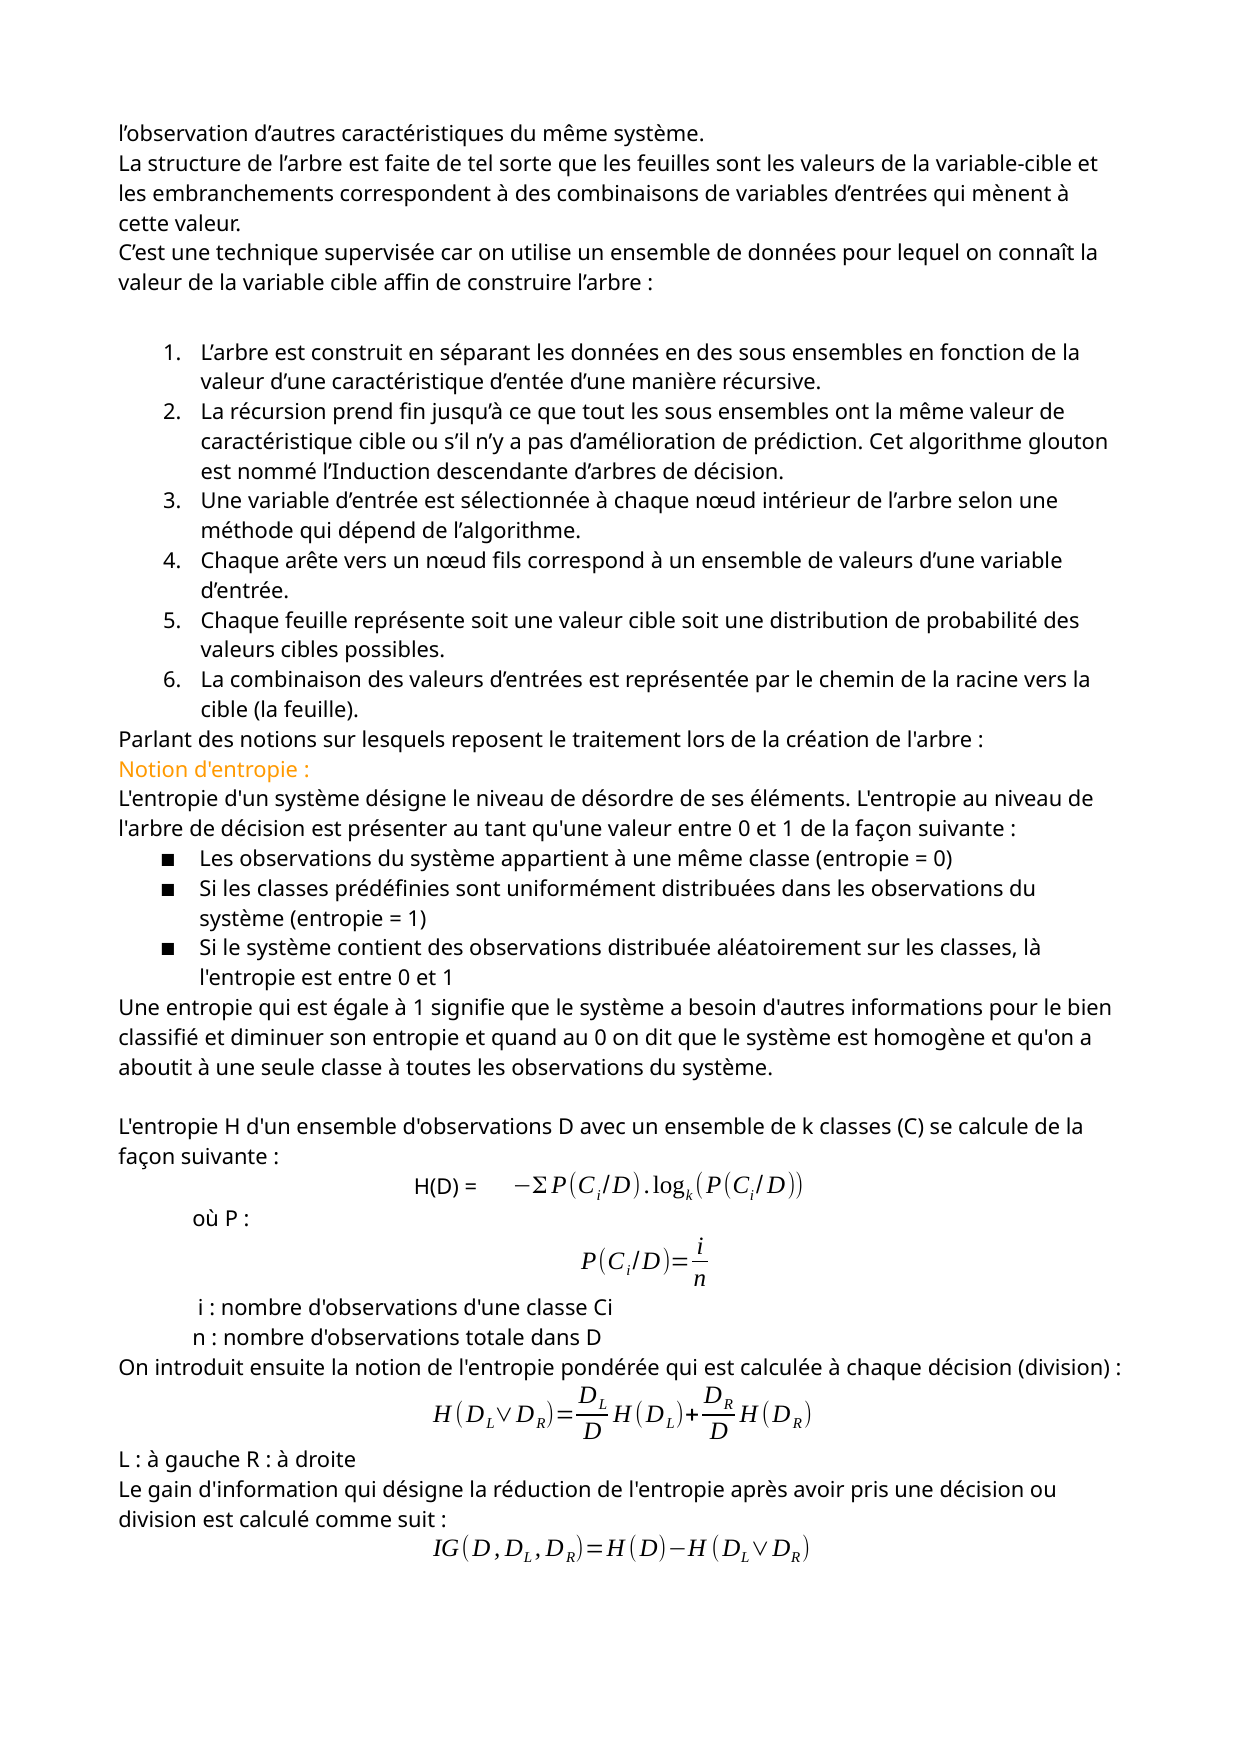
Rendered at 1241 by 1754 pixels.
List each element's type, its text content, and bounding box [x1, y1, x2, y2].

list L’arbre est construit en séparant les données en des sous ensembles en fonction de la valeur d’une caractéristique d’entée d’une manière récursive. [163, 337, 1123, 396]
text n : nombre d'observations totale dans D [118, 1322, 1123, 1352]
list Chaque feuille représente soit une valeur cible soit une distribution de probabilité des valeurs cibles possibles. [163, 605, 1123, 664]
text Le gain d'information qui désigne la réduction de l'entropie après avoir pris une décision ou division est calculé comme suit : [118, 1474, 1123, 1533]
text Parlant des notions sur lesquels reposent le traitement lors de la création de l'arbre : [118, 724, 1123, 754]
text Une entropie qui est égale à 1 signifie que le système a besoin d'autres informations pour le bien classifié et diminuer son entropie et quand au 0 on dit que le système est homogène et qu'on a aboutit à une seule classe à toutes les observations du système. [118, 992, 1123, 1081]
text C’est une technique supervisée car on utilise un ensemble de données pour lequel on connaît la valeur de la variable cible affin de construire l’arbre : [118, 237, 1123, 297]
list Une variable d’entrée est sélectionnée à chaque nœud intérieur de l’arbre selon une méthode qui dépend de l’algorithme. [163, 486, 1123, 545]
list L'entropie H d'un ensemble d'observations D avec un ensemble de k classes (C) se calcule de la façon suivante : [118, 1111, 1123, 1171]
text où P : [118, 1203, 1123, 1233]
list La combinaison des valeurs d’entrées est représentée par le chemin de la racine vers la cible (la feuille). [163, 664, 1123, 724]
text On introduit ensuite la notion de l'entropie pondérée qui est calculée à chaque décision (division) : [118, 1352, 1123, 1381]
list Chaque arête vers un nœud fils correspond à un ensemble de valeurs d’une variable d’entrée. [163, 545, 1123, 605]
list Les observations du système appartient à une même classe (entropie = 0) [162, 843, 1123, 873]
text i : nombre d'observations d'une classe Ci [118, 1292, 1123, 1322]
list Si les classes prédéfinies sont uniformément distribuées dans les observations du système (entropie = 1) [162, 873, 1123, 932]
text L : à gauche R : à droite [118, 1444, 1123, 1474]
list Si le système contient des observations distribuée aléatoirement sur les classes, là l'entropie est entre 0 et 1 [162, 932, 1123, 992]
text l’observation d’autres caractéristiques du même système. La structure de l’arbre est faite de tel sorte que les feuilles sont les valeurs de la variable-cible et les embranchements correspondent à des combinaisons de variables d’entrées qui mènent à cette valeur. [118, 118, 1123, 237]
list La récursion prend fin jusqu’à ce que tout les sous ensembles ont la même valeur de caractéristique cible ou s’il n’y a pas d’amélioration de prédiction. Cet algorithme glouton est nommé l’Induction descendante d’arbres de décision. [163, 396, 1123, 486]
text L'entropie d'un système désigne le niveau de désordre de ses éléments. L'entropie au niveau de l'arbre de décision est présenter au tant qu'une valeur entre 0 et 1 de la façon suivante : [118, 783, 1123, 843]
text H(D) = [118, 1171, 1123, 1203]
text Notion d'entropie : [118, 754, 1123, 783]
